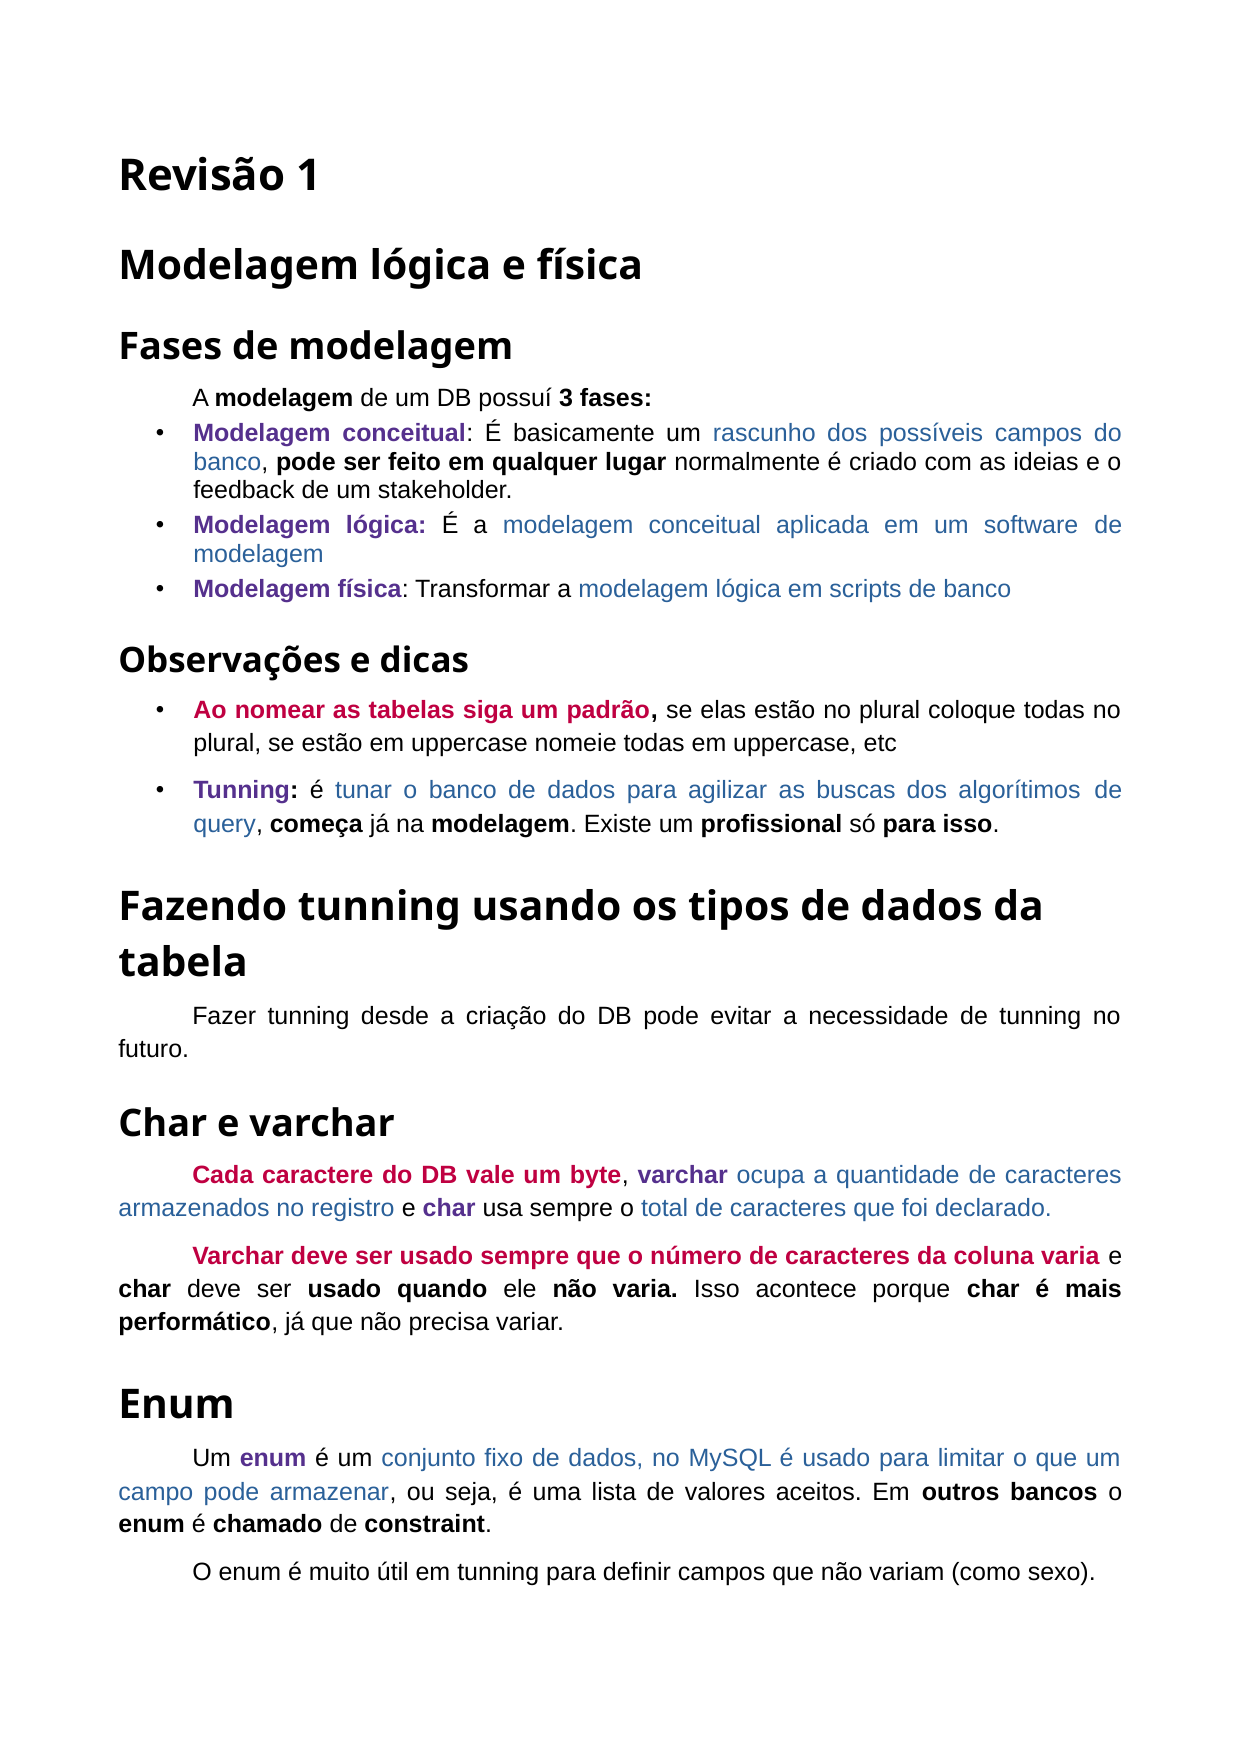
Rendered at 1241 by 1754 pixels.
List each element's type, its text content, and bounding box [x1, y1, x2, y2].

text Varchar deve ser usado sempre que o número de caracteres da coluna varia e char deve ser usado quando ele não varia. Isso acontece porque char é mais performático, já que não precisa variar. [118, 1241, 1122, 1336]
subtitle Fazendo tunning usando os tipos de dados da tabela [118, 877, 1122, 988]
subtitle Char e varchar [118, 1096, 1122, 1148]
list Modelagem conceitual: É basicamente um rascunho dos possíveis campos do banco, pode ser feito em qualquer lugar normalmente é criado com as ideias e o feedback de um stakeholder. [156, 418, 1122, 504]
list Modelagem física: Transformar a modelagem lógica em scripts de banco [156, 574, 1122, 603]
subtitle Modelagem lógica e física [118, 236, 1122, 292]
list Ao nomear as tabelas siga um padrão, se elas estão no plural coloque todas no plural, se estão em uppercase nomeie todas em uppercase, etc [156, 695, 1122, 757]
list Modelagem lógica: É a modelagem conceitual aplicada em um software de modelagem [156, 511, 1122, 568]
text Cada caractere do DB vale um byte, varchar ocupa a quantidade de caracteres armazenados no registro e char usa sempre o total de caracteres que foi declarado. [118, 1160, 1122, 1222]
text O enum é muito útil em tunning para definir campos que não variam (como sexo). [118, 1557, 1122, 1586]
text Fazer tunning desde a criação do DB pode evitar a necessidade de tunning no futuro. [118, 1001, 1122, 1063]
list Tunning: é tunar o banco de dados para agilizar as buscas dos algorítimos de query, começa já na modelagem. Existe um profissional só para isso. [156, 776, 1122, 837]
subtitle Fases de modelagem [118, 319, 1122, 370]
subtitle Observações e dicas [118, 634, 1122, 682]
subtitle Enum [118, 1375, 1122, 1431]
text Um enum é um conjunto fixo de dados, no MySQL é usado para limitar o que um campo pode armazenar, ou seja, é uma lista de valores aceitos. Em outros bancos o enum é chamado de constraint. [118, 1443, 1122, 1538]
subtitle Revisão 1 [118, 143, 1122, 203]
text A modelagem de um DB possuí 3 fases: [118, 383, 1122, 412]
